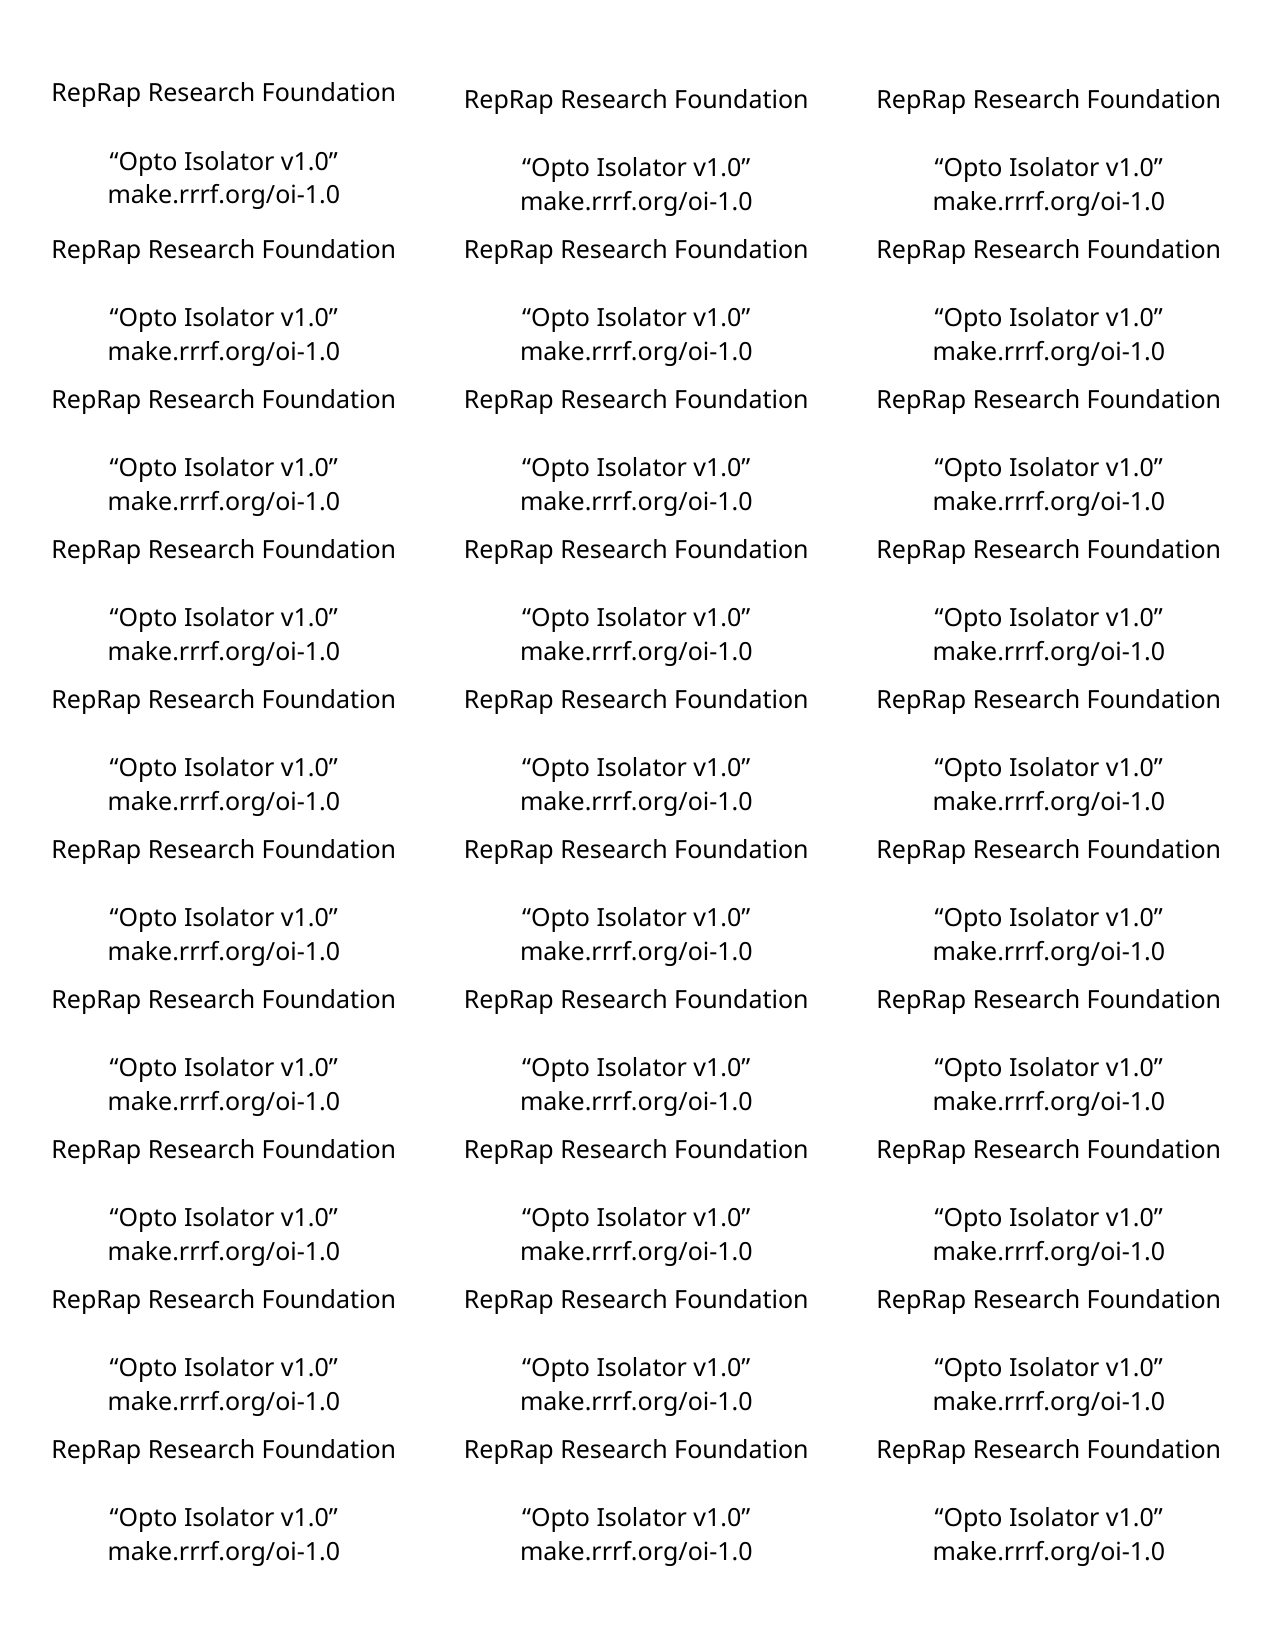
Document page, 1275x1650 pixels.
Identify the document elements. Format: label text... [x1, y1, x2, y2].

table_cell RepRap Research Foundation “Opto Isolator v1.0” make.rrrf.org/oi-1.0 [852, 825, 1246, 975]
table_header [833, 75, 852, 225]
table_cell RepRap Research Foundation “Opto Isolator v1.0” make.rrrf.org/oi-1.0 [439, 375, 833, 525]
table_cell RepRap Research Foundation “Opto Isolator v1.0” make.rrrf.org/oi-1.0 [439, 825, 833, 975]
table_header RepRap Research Foundation “Opto Isolator v1.0” make.rrrf.org/oi-1.0 [439, 75, 833, 225]
table_cell [421, 1275, 439, 1425]
table_cell RepRap Research Foundation “Opto Isolator v1.0” make.rrrf.org/oi-1.0 [439, 1125, 833, 1275]
table_header [421, 75, 439, 225]
table_cell [421, 525, 439, 675]
table_cell [833, 975, 852, 1125]
table_cell [833, 1275, 852, 1425]
table_cell RepRap Research Foundation “Opto Isolator v1.0” make.rrrf.org/oi-1.0 [27, 1425, 421, 1575]
table_cell [421, 1425, 439, 1575]
table_cell [421, 1125, 439, 1275]
table_cell RepRap Research Foundation “Opto Isolator v1.0” make.rrrf.org/oi-1.0 [27, 675, 421, 825]
table_cell [421, 825, 439, 975]
table_cell [833, 1425, 852, 1575]
table_header RepRap Research Foundation “Opto Isolator v1.0” make.rrrf.org/oi-1.0 [852, 75, 1246, 225]
table_cell RepRap Research Foundation “Opto Isolator v1.0” make.rrrf.org/oi-1.0 [27, 1125, 421, 1275]
table_cell RepRap Research Foundation “Opto Isolator v1.0” make.rrrf.org/oi-1.0 [27, 525, 421, 675]
table_cell RepRap Research Foundation “Opto Isolator v1.0” make.rrrf.org/oi-1.0 [852, 975, 1246, 1125]
table_cell RepRap Research Foundation “Opto Isolator v1.0” make.rrrf.org/oi-1.0 [27, 225, 421, 375]
table_cell RepRap Research Foundation “Opto Isolator v1.0” make.rrrf.org/oi-1.0 [439, 525, 833, 675]
table_header RepRap Research Foundation “Opto Isolator v1.0” make.rrrf.org/oi-1.0 [27, 75, 421, 225]
table_cell RepRap Research Foundation “Opto Isolator v1.0” make.rrrf.org/oi-1.0 [27, 975, 421, 1125]
table_cell RepRap Research Foundation “Opto Isolator v1.0” make.rrrf.org/oi-1.0 [852, 375, 1246, 525]
table_cell RepRap Research Foundation “Opto Isolator v1.0” make.rrrf.org/oi-1.0 [852, 225, 1246, 375]
table_cell RepRap Research Foundation “Opto Isolator v1.0” make.rrrf.org/oi-1.0 [27, 375, 421, 525]
table_cell RepRap Research Foundation “Opto Isolator v1.0” make.rrrf.org/oi-1.0 [852, 1125, 1246, 1275]
table_cell [421, 975, 439, 1125]
table_cell [421, 225, 439, 375]
table_cell RepRap Research Foundation “Opto Isolator v1.0” make.rrrf.org/oi-1.0 [439, 225, 833, 375]
table_cell RepRap Research Foundation “Opto Isolator v1.0” make.rrrf.org/oi-1.0 [439, 1425, 833, 1575]
table_cell [833, 225, 852, 375]
table_cell RepRap Research Foundation “Opto Isolator v1.0” make.rrrf.org/oi-1.0 [439, 975, 833, 1125]
table_cell RepRap Research Foundation “Opto Isolator v1.0” make.rrrf.org/oi-1.0 [852, 675, 1246, 825]
table_cell [833, 375, 852, 525]
table_cell RepRap Research Foundation “Opto Isolator v1.0” make.rrrf.org/oi-1.0 [439, 675, 833, 825]
table_cell RepRap Research Foundation “Opto Isolator v1.0” make.rrrf.org/oi-1.0 [439, 1275, 833, 1425]
table_cell [833, 825, 852, 975]
table_cell RepRap Research Foundation “Opto Isolator v1.0” make.rrrf.org/oi-1.0 [27, 1275, 421, 1425]
table_cell RepRap Research Foundation “Opto Isolator v1.0” make.rrrf.org/oi-1.0 [852, 1425, 1246, 1575]
table_cell [833, 675, 852, 825]
table_cell [421, 375, 439, 525]
table_cell [833, 525, 852, 675]
table_cell [421, 675, 439, 825]
table_cell [833, 1125, 852, 1275]
table_cell RepRap Research Foundation “Opto Isolator v1.0” make.rrrf.org/oi-1.0 [27, 825, 421, 975]
table_cell RepRap Research Foundation “Opto Isolator v1.0” make.rrrf.org/oi-1.0 [852, 1275, 1246, 1425]
table_cell RepRap Research Foundation “Opto Isolator v1.0” make.rrrf.org/oi-1.0 [852, 525, 1246, 675]
